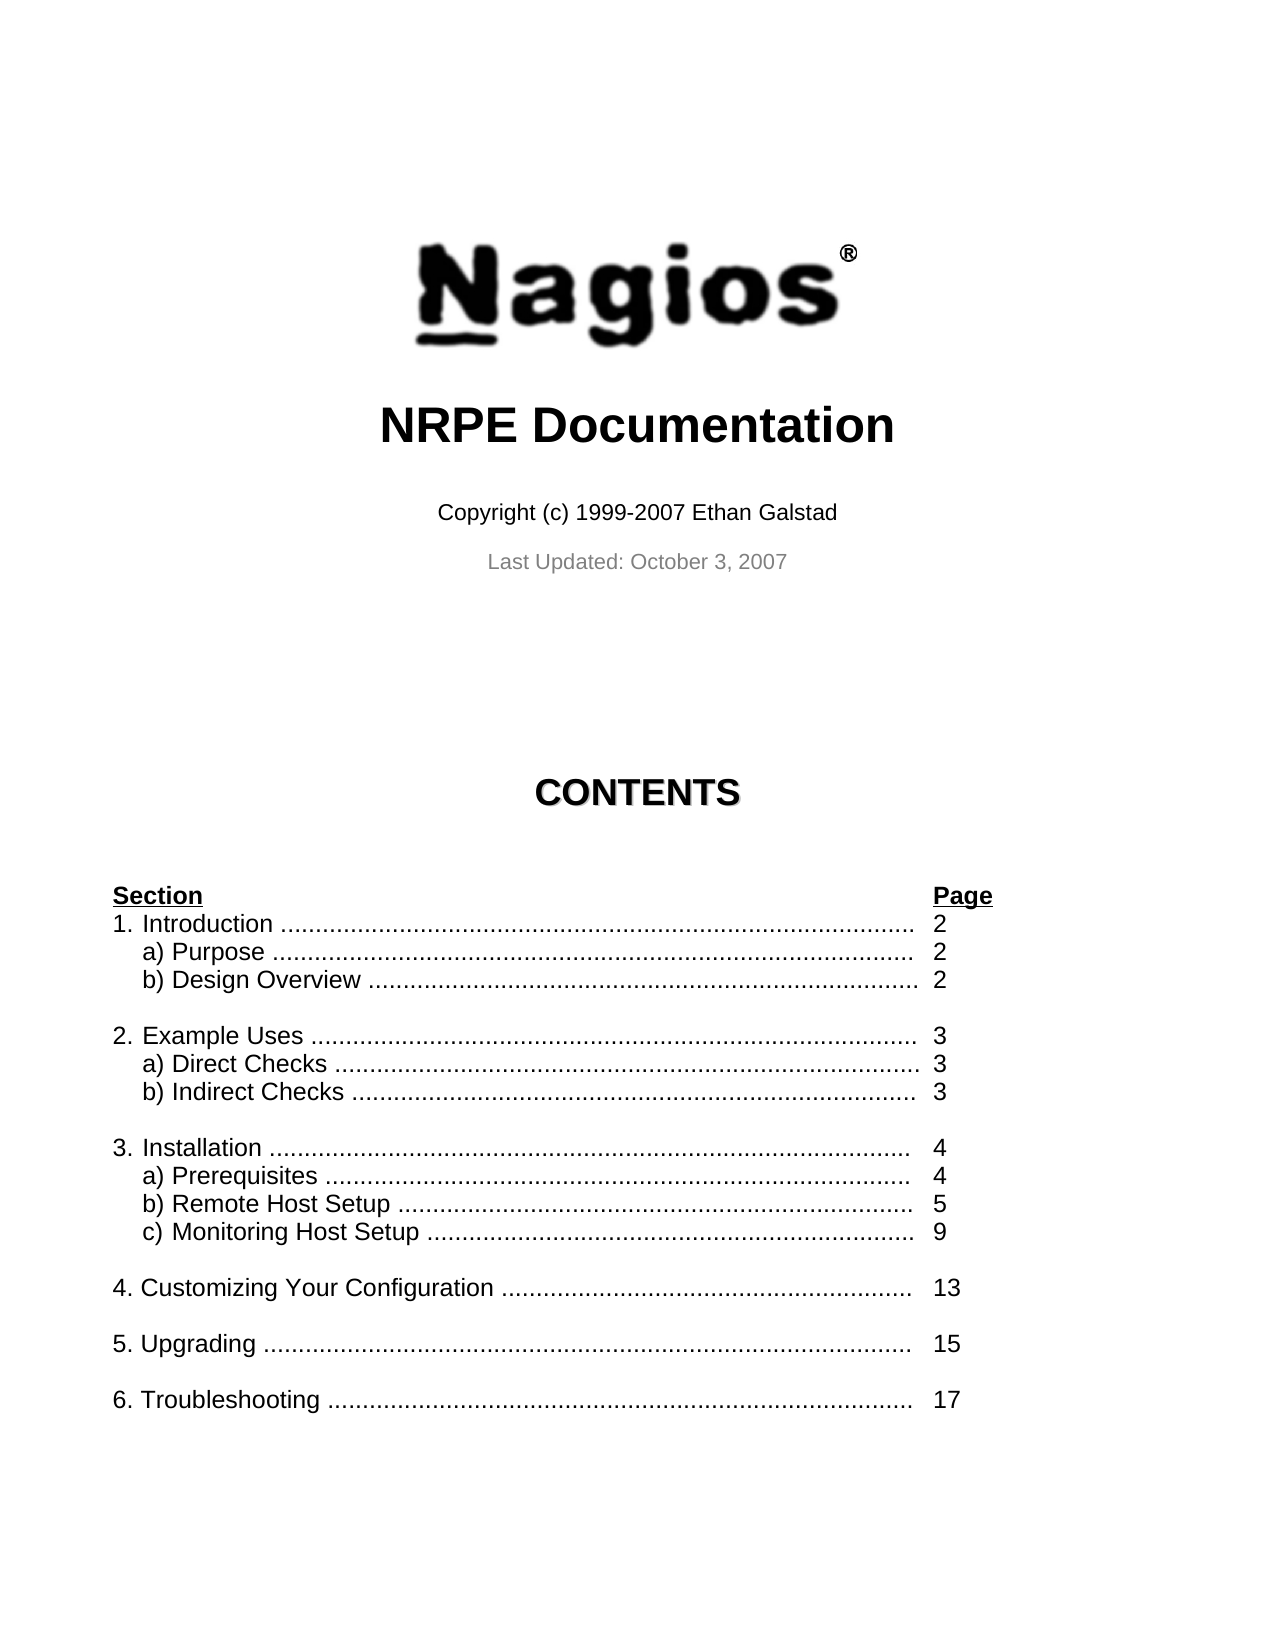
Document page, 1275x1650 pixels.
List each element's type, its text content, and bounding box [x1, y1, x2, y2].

text NRPE Documentation [112, 397, 1162, 453]
text CONTENTS [112, 771, 1162, 813]
table_header Section [113, 882, 933, 910]
table_cell Introduction ........................................................................................... Purpose ............................................................................................ Design Overview ............................................................................... Example Uses ....................................................................................... Direct Checks .................................................................................... Indirect Checks ................................................................................. Installation ............................................................................................ Prerequisites .................................................................................... Remote Host Setup .......................................................................... Monitoring Host Setup ...................................................................... 4. Customizing Your Configuration ........................................................... 5. Upgrading ............................................................................................. 6. Troubleshooting .................................................................................... [113, 910, 933, 1414]
picture [412, 238, 863, 351]
table_header Page [933, 882, 1162, 910]
table_cell 2 2 2 3 3 3 4 4 5 9 13 15 17 [933, 910, 1162, 1414]
text Copyright (c) 1999-2007 Ethan Galstad [112, 499, 1162, 525]
text Last Updated: October 3, 2007 [112, 549, 1162, 574]
